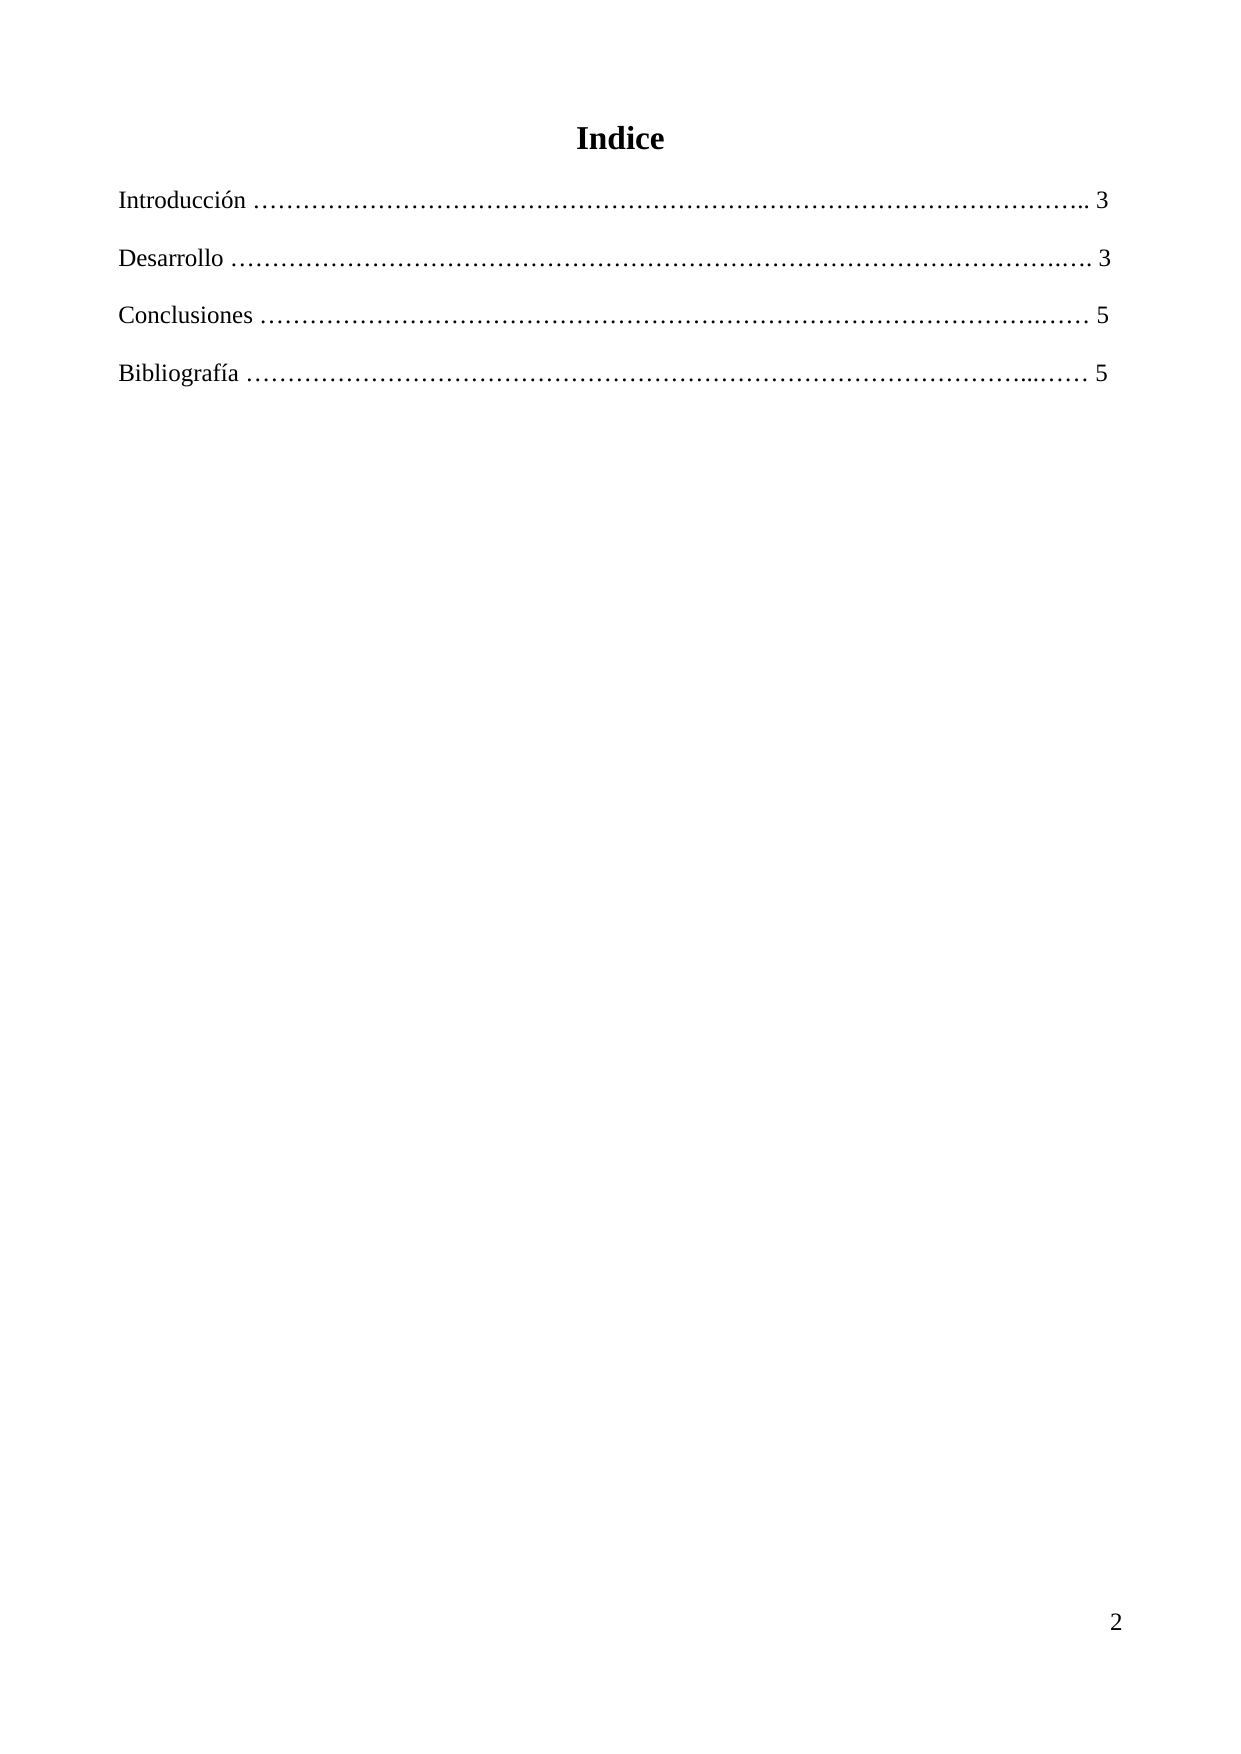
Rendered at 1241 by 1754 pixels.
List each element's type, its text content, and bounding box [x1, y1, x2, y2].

text Desarrollo ……………………………………………………………………………………….…. 3 [118, 243, 1122, 271]
text Introducción ……………………………………………………………………………………….. 3 [118, 185, 1122, 214]
text Conclusiones ………………………………………………………………………………….…… 5 [118, 300, 1122, 329]
text Indice [118, 118, 1122, 156]
text Bibliografía …………………………………………………………………………………...…… 5 [118, 358, 1122, 386]
